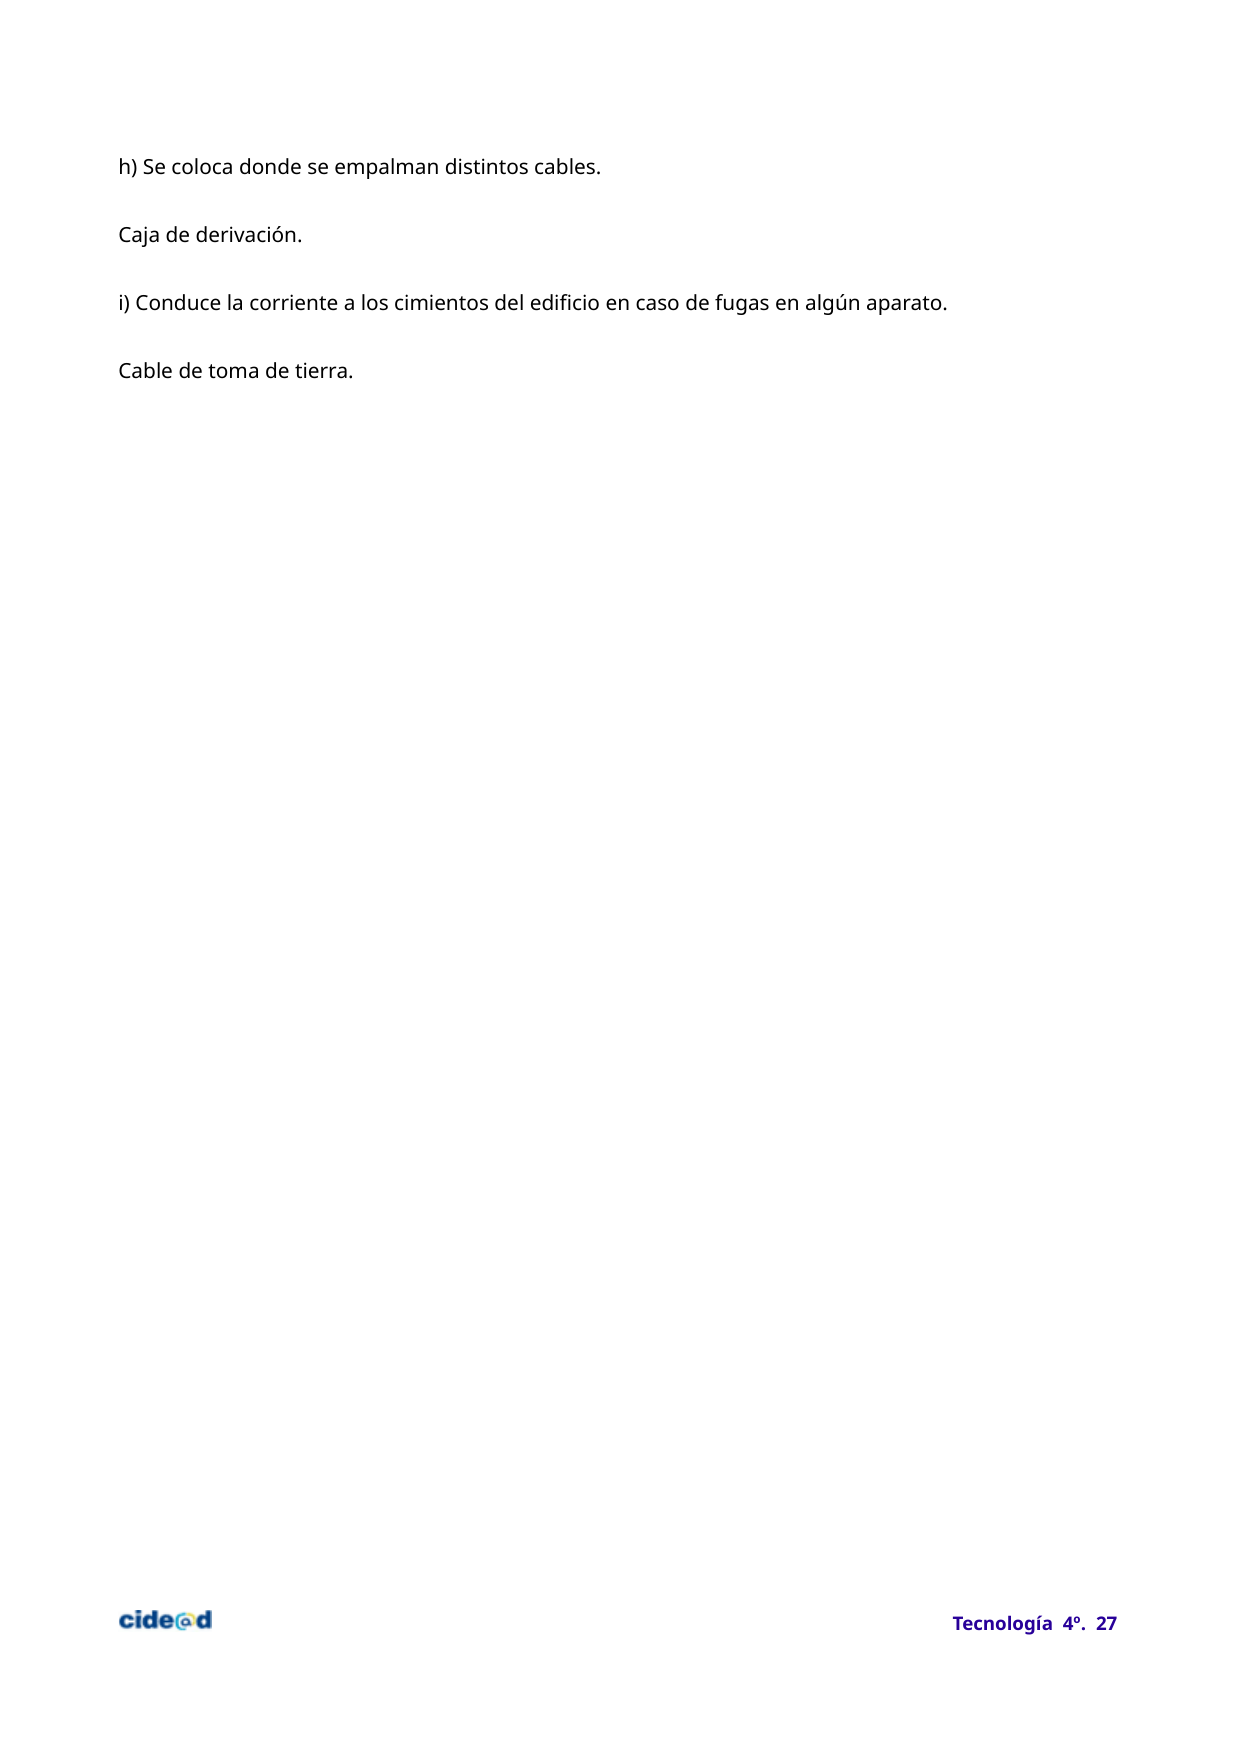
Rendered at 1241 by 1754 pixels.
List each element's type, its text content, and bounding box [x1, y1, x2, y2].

picture [118, 1610, 212, 1632]
text Caja de derivación. [118, 220, 1122, 249]
text i) Conduce la corriente a los cimientos del edificio en caso de fugas en algún aparato. [118, 288, 1122, 317]
text Cable de toma de tierra. [118, 357, 1122, 385]
text h) Se coloca donde se empalman distintos cables. [118, 152, 1122, 181]
